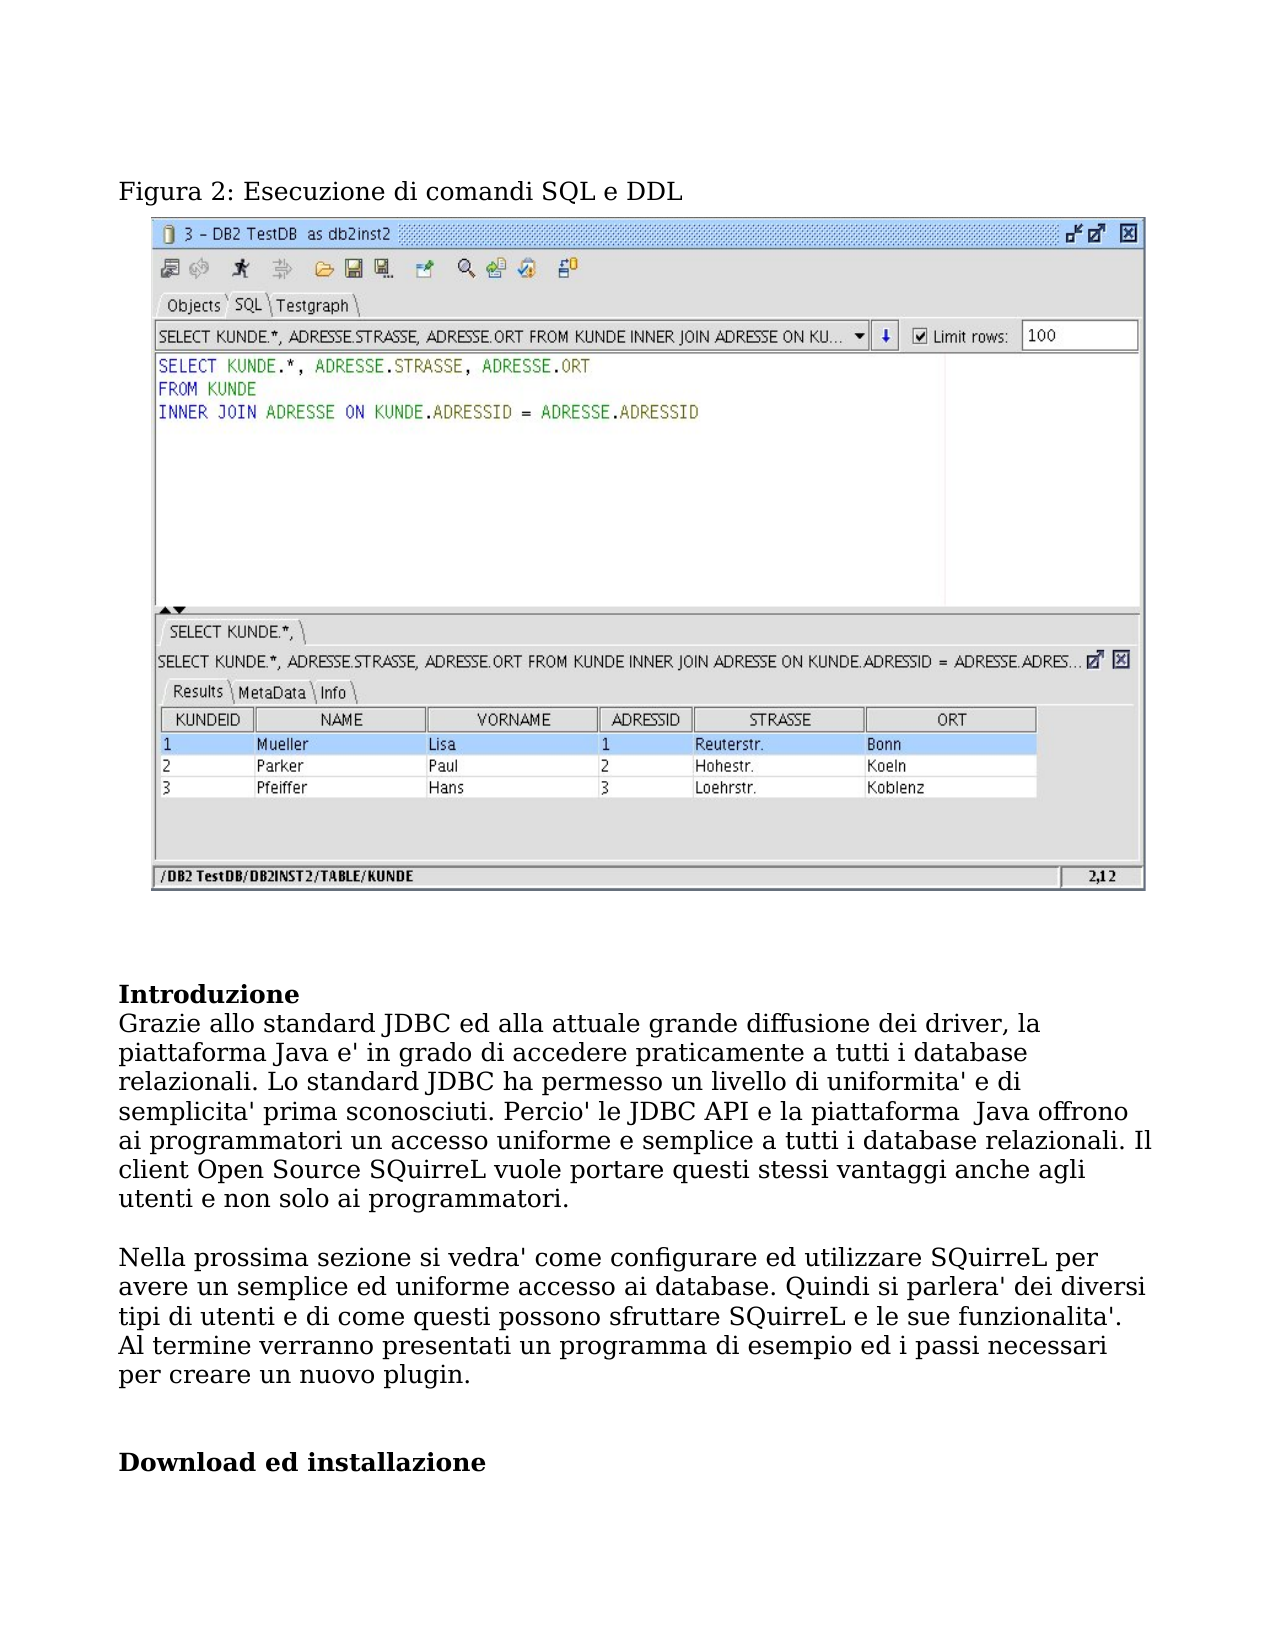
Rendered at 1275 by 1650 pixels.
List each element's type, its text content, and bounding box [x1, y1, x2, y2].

text Introduzione [118, 979, 1157, 1009]
text Download ed installazione [118, 1448, 1157, 1478]
text Grazie allo standard JDBC ed alla attuale grande diffusione dei driver, la piattaforma Java e' in grado di accedere praticamente a tutti i database relazionali. Lo standard JDBC ha permesso un livello di uniformita' e di semplicita' prima sconosciuti. Percio' le JDBC API e la piattaforma Java offrono ai programmatori un accesso uniforme e semplice a tutti i database relazionali. Il client Open Source SQuirreL vuole portare questi stessi vantaggi anche agli utenti e non solo ai programmatori. [118, 1009, 1157, 1214]
text Nella prossima sezione si vedra' come configurare ed utilizzare SQuirreL per avere un semplice ed uniforme accesso ai database. Quindi si parlera' dei diversi tipi di utenti e di come questi possono sfruttare SQuirreL e le sue funzionalita'. Al termine verranno presentati un programma di esempio ed i passi necessari per creare un nuovo plugin. [118, 1243, 1157, 1389]
picture [151, 217, 1146, 891]
text Figura 2: Esecuzione di comandi SQL e DDL [118, 177, 1157, 206]
